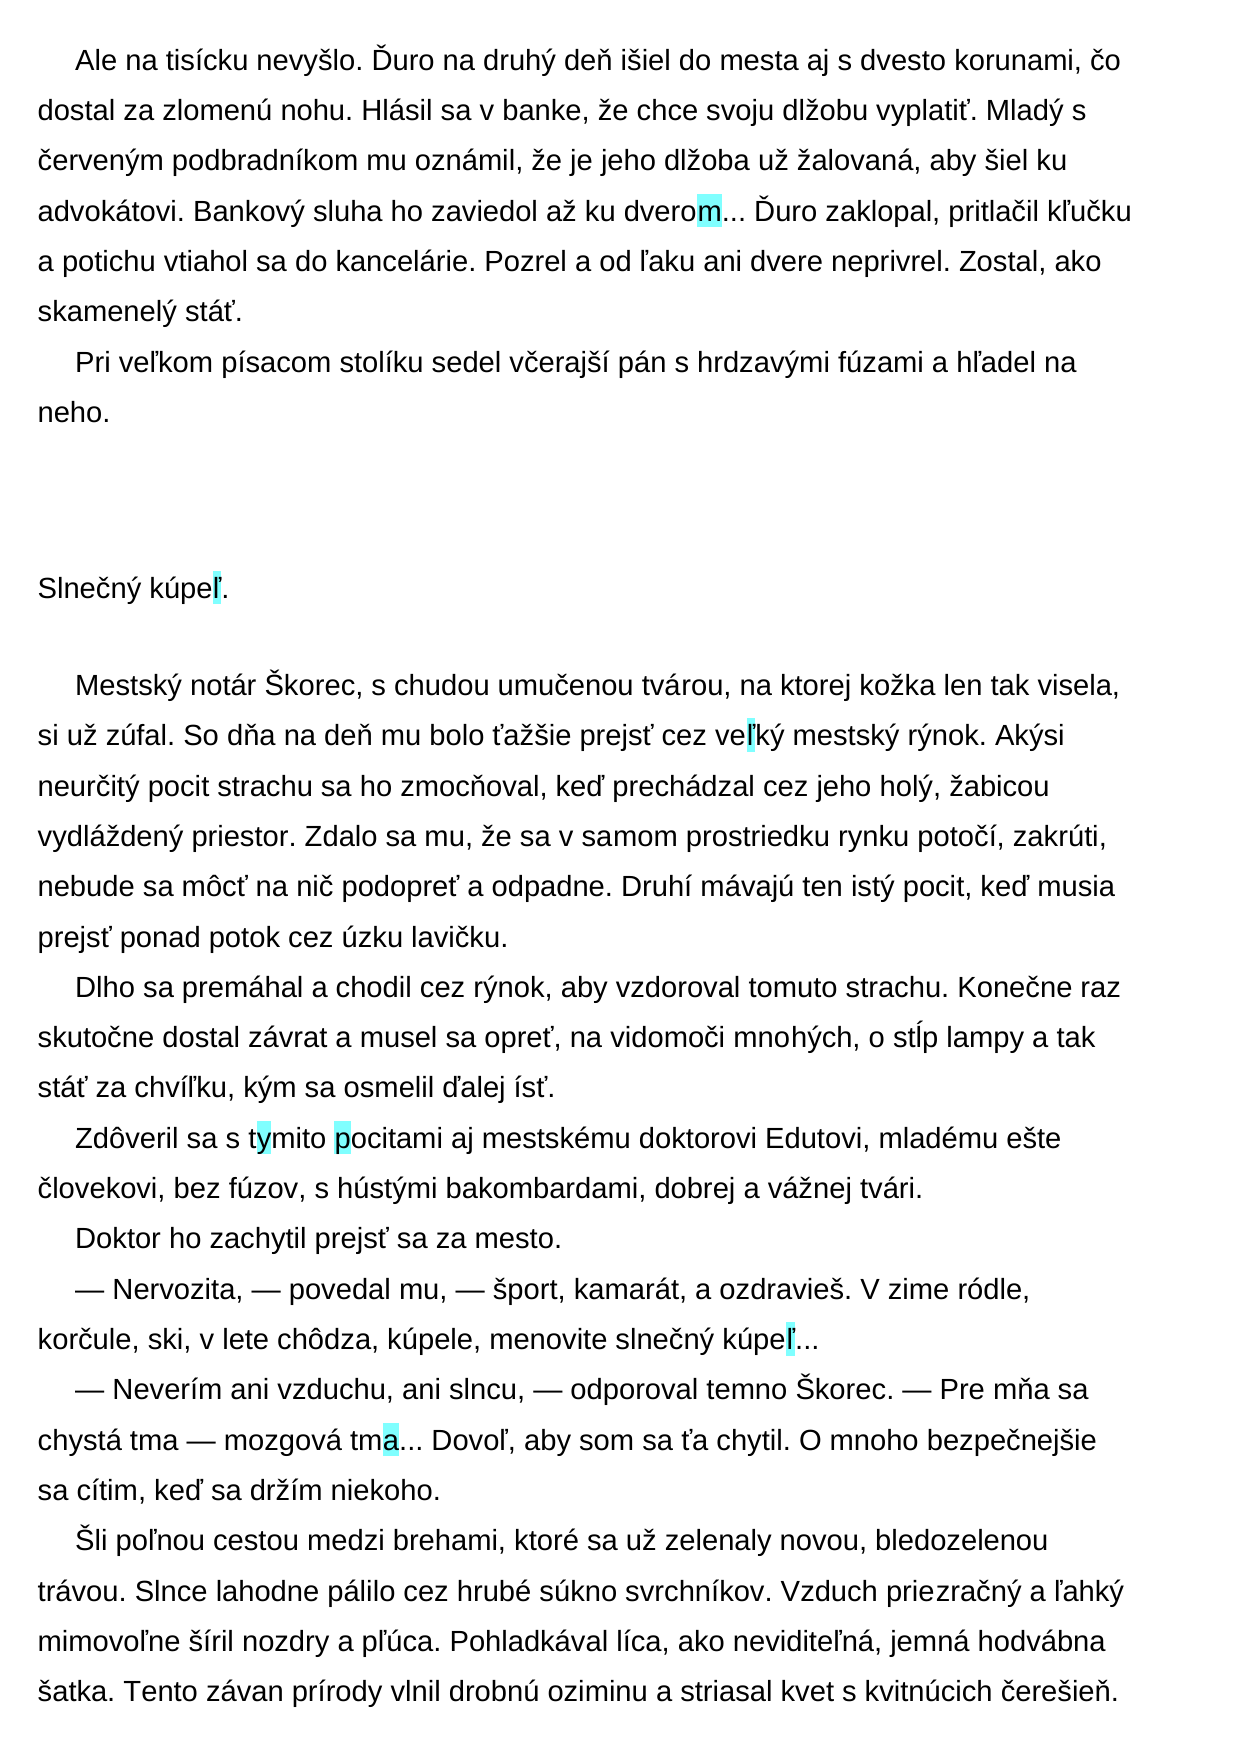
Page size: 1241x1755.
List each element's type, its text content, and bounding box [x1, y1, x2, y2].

text Pri veľkom písacom stolíku sedel včerajší pán s hrdzavými fúzami a hľadel na neho. [37, 345, 1136, 428]
text Ale na tisícku nevyšlo. Ďuro na druhý deň išiel do mesta aj s dvesto korunami, čo dostal za zlomenú nohu. Hlásil sa v banke, že chce svoju dlžobu vyplatiť. Mladý s červeným podbradníkom mu oznámil, že je jeho dlžoba už žalovaná, aby šiel ku advokátovi. Bankový sluha ho zaviedol až ku dverom... Ďuro zaklopal, pritlačil kľučku a potichu vtiahol sa do kancelárie. Pozrel a od ľaku ani dvere neprivrel. Zostal, ako skamenelý stáť. [37, 43, 1136, 328]
text Zdôveril sa s tymito pocitami aj mestskému doktorovi Edutovi, mladému ešte človekovi, bez fúzov, s hústými bakombardami, dobrej a vážnej tvári. [37, 1121, 1136, 1205]
text — Nervozita, — povedal mu, — šport, kamarát, a ozdravieš. V zime ródle, korčule, ski, v lete chôdza, kúpele, menovite slnečný kúpeľ... [37, 1272, 1136, 1356]
text Dlho sa premáhal a chodil cez rýnok, aby vzdoroval tomuto strachu. Konečne raz skutočne dostal závrat a musel sa opreť, na vidomoči mno­hých, o stĺp lampy a tak stáť za chvíľku, kým sa osmelil ďalej ísť. [37, 970, 1136, 1104]
subtitle Slnečný kúpeľ. [37, 571, 1136, 604]
text Šli poľnou cestou medzi brehami, ktoré sa už zelenaly novou, bledozelenou trávou. Slnce lahodne pálilo cez hrubé súkno svrchníkov. Vzduch prie­zračný a ľahký mimovoľne šíril nozdry a pľúca. Pohladkával líca, ako neviditeľná, jemná hodvábna šatka. Tento závan prírody vlnil drobnú oziminu a striasal kvet s kvitnúcich čerešieň. [37, 1523, 1136, 1708]
text Mestský notár Škorec, s chudou umučenou tvá­rou, na ktorej kožka len tak visela, si už zúfal. So dňa na deň mu bolo ťažšie prejsť cez veľký mestský rýnok. Akýsi neurčitý pocit strachu sa ho zmocňoval, keď prechádzal cez jeho holý, žabicou vydláždený priestor. Zdalo sa mu, že sa v sa­mom prostriedku rynku potočí, zakrúti, nebude sa môcť na nič podopreť a odpadne. Druhí mávajú ten istý pocit, keď musia prejsť ponad potok cez úzku lavičku. [37, 668, 1136, 953]
text — Neverím ani vzduchu, ani slncu, — odporoval temno Škorec. — Pre mňa sa chystá tma — mozgová tma... Dovoľ, aby som sa ťa chytil. O mnoho bezpečnejšie sa cítim, keď sa držím niekoho. [37, 1372, 1136, 1507]
text Doktor ho zachytil prejsť sa za mesto. [37, 1221, 1136, 1255]
